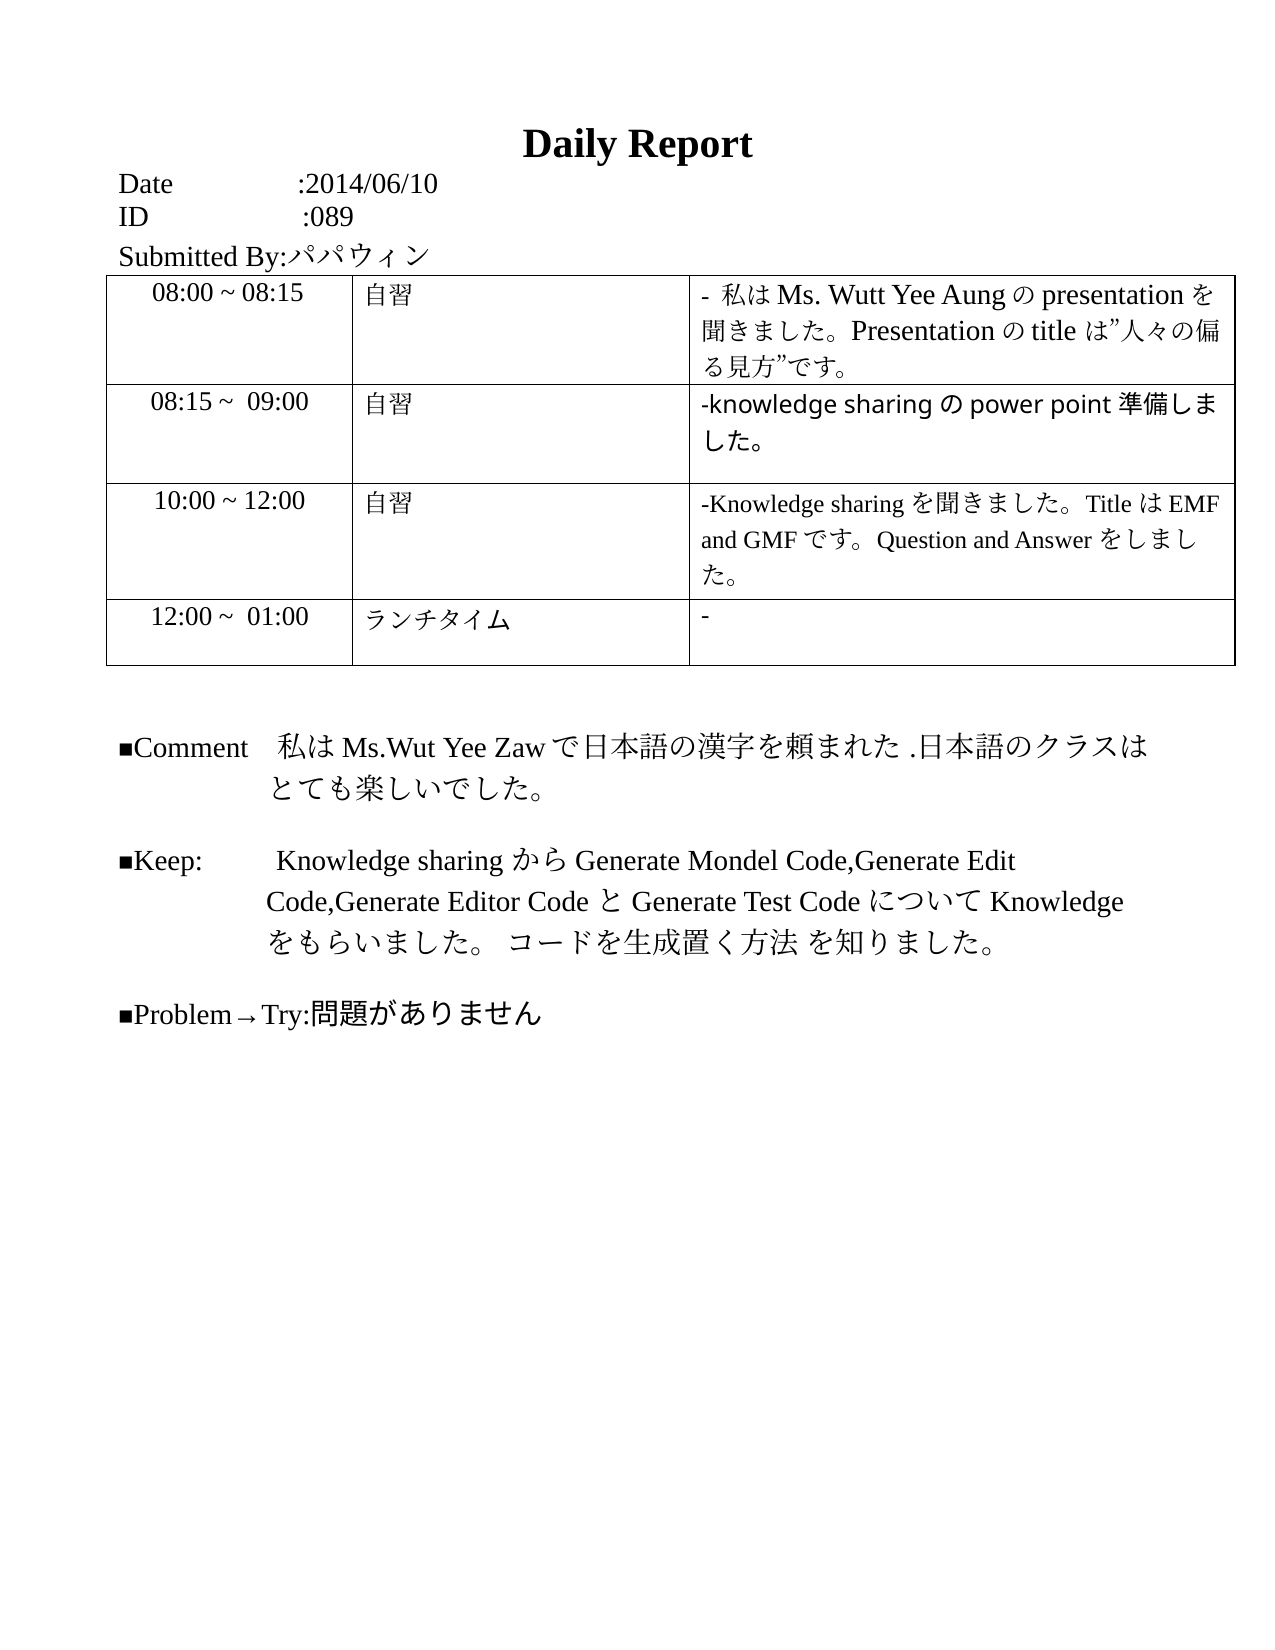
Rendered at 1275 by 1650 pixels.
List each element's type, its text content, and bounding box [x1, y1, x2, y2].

table_cell 12:00 ~ 01:00 [107, 600, 352, 665]
table_header - 私はMs. Wutt Yee Aungのpresentation を聞きました。Presentation のtitle は”人々の偏る見方”です。 [690, 276, 1234, 384]
table_cell ランチタイム [353, 600, 689, 665]
text Date :2014/06/10 [118, 166, 1157, 199]
table_header 08:00 ~ 08:15 [107, 276, 352, 384]
text Submitted By:パパウィン [118, 233, 1157, 275]
table_cell -Knowledge sharing を聞きました。Title はEMF and GMF です。Question and Answer をしました。 [690, 484, 1234, 599]
text Daily Report [118, 118, 1157, 166]
table_header 自習 [353, 276, 689, 384]
text ID :089 [118, 199, 1157, 233]
table_cell 自習 [353, 484, 689, 599]
table_cell -knowledge sharing のpower point 準備しました。 [690, 385, 1234, 483]
text ■Keep: Knowledge sharing からGenerate Mondel Code,Generate Edit Code,Generate Editor Code とGenerate Test Code についてKnowledge をもらいました。 コードを生成置く方法 を知りました。 [118, 836, 1157, 962]
table_cell 08:15 ~ 09:00 [107, 385, 352, 483]
table_cell 10:00 ~ 12:00 [107, 484, 352, 599]
text ■Comment 私はMs.Wut Yee Zawで日本語の漢字を頼まれた .日本語のクラスはとても楽しいでした。 [118, 724, 1157, 808]
table_cell - [690, 600, 1234, 665]
table_cell 自習 [353, 385, 689, 483]
text ■Problem→Try:問題がありません [118, 991, 1157, 1033]
